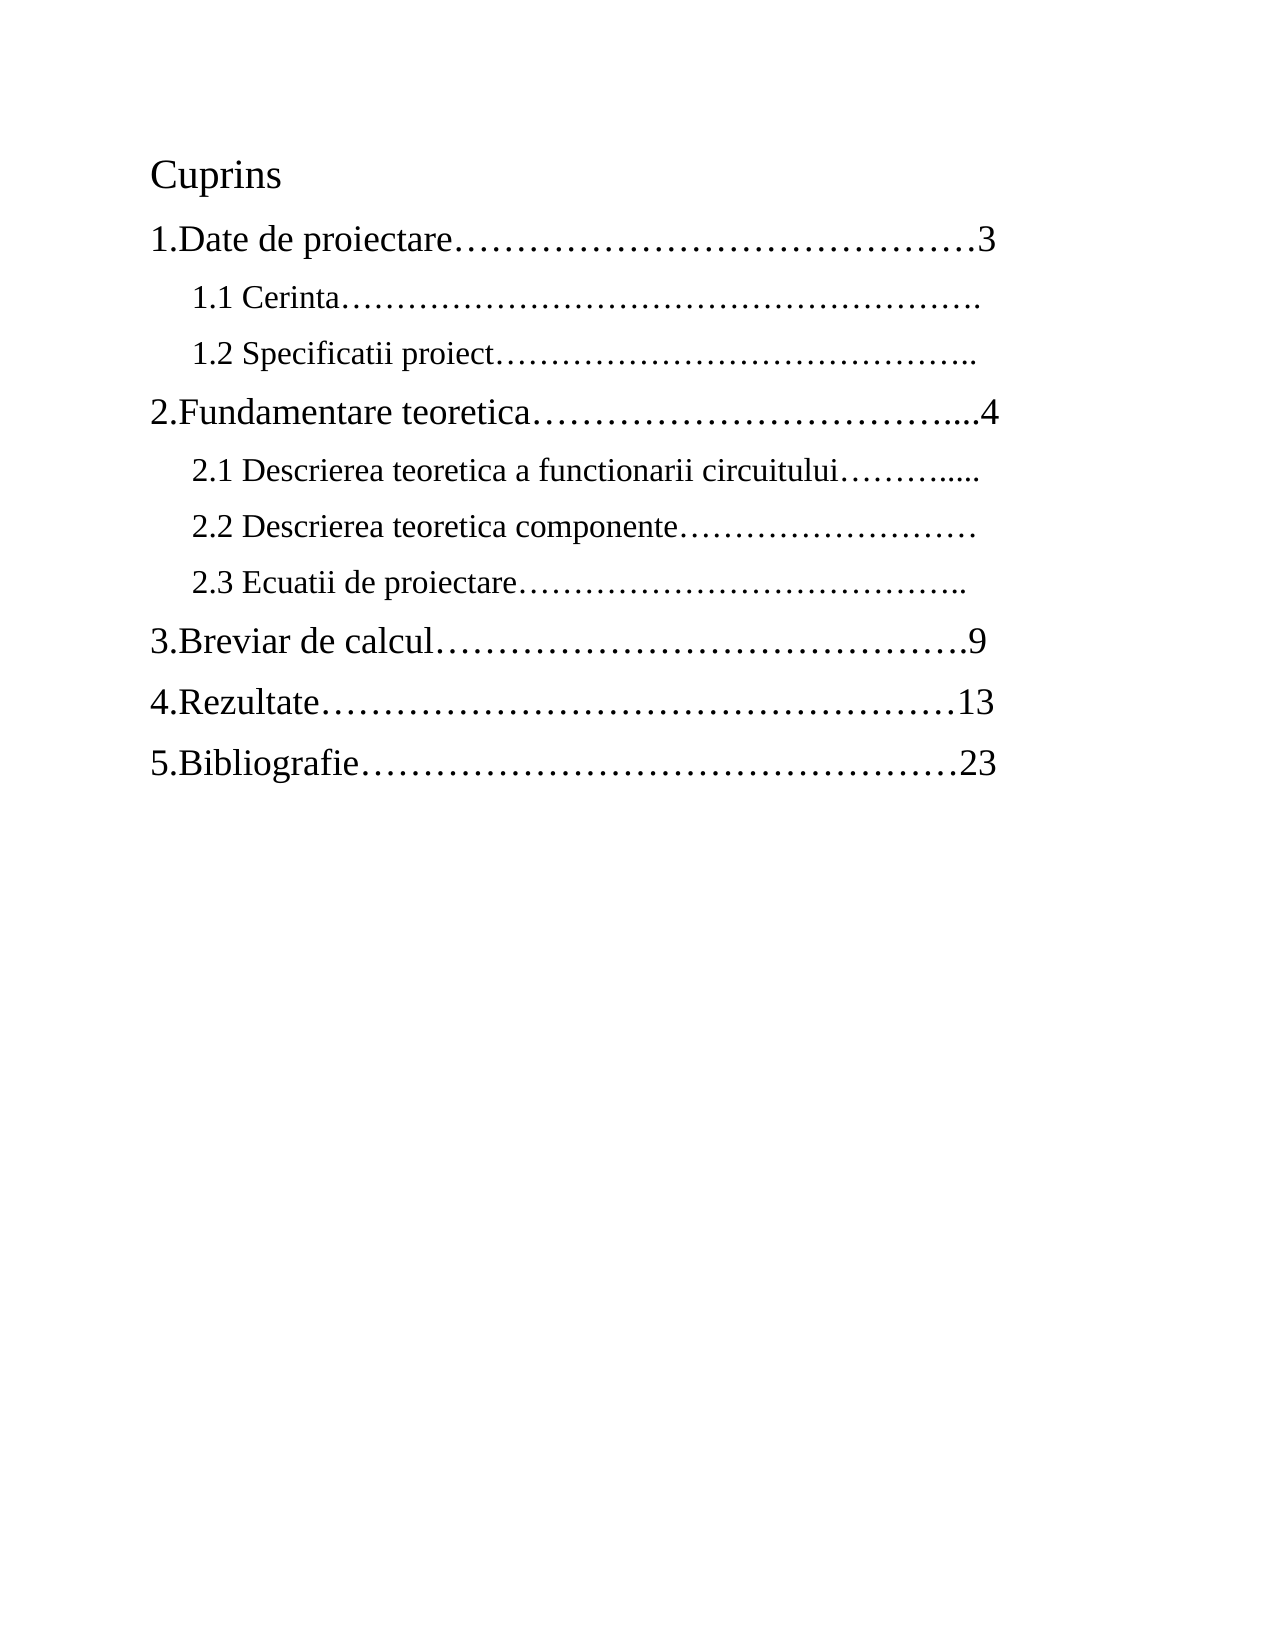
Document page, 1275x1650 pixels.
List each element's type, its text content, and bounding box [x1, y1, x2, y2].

text 1.1 Cerinta…………………………………………………. [150, 277, 1125, 315]
text 2.1 Descrierea teoretica a functionarii circuitului………..... [150, 450, 1125, 489]
text 5.Bibliografie…………………………………………23 [150, 741, 1125, 784]
text 1.Date de proiectare……………………………………3 [150, 216, 1125, 259]
text Cuprins [150, 150, 1125, 198]
text 2.3 Ecuatii de proiectare………………………………….. [150, 563, 1125, 601]
text 4.Rezultate……………………………………………13 [150, 680, 1125, 723]
text 1.2 Specificatii proiect…………………………………….. [150, 333, 1125, 371]
text 3.Breviar de calcul…………………………………….9 [150, 619, 1125, 662]
text 2.Fundamentare teoretica……………………………....4 [150, 389, 1125, 432]
text 2.2 Descrierea teoretica componente……………………… [150, 506, 1125, 545]
